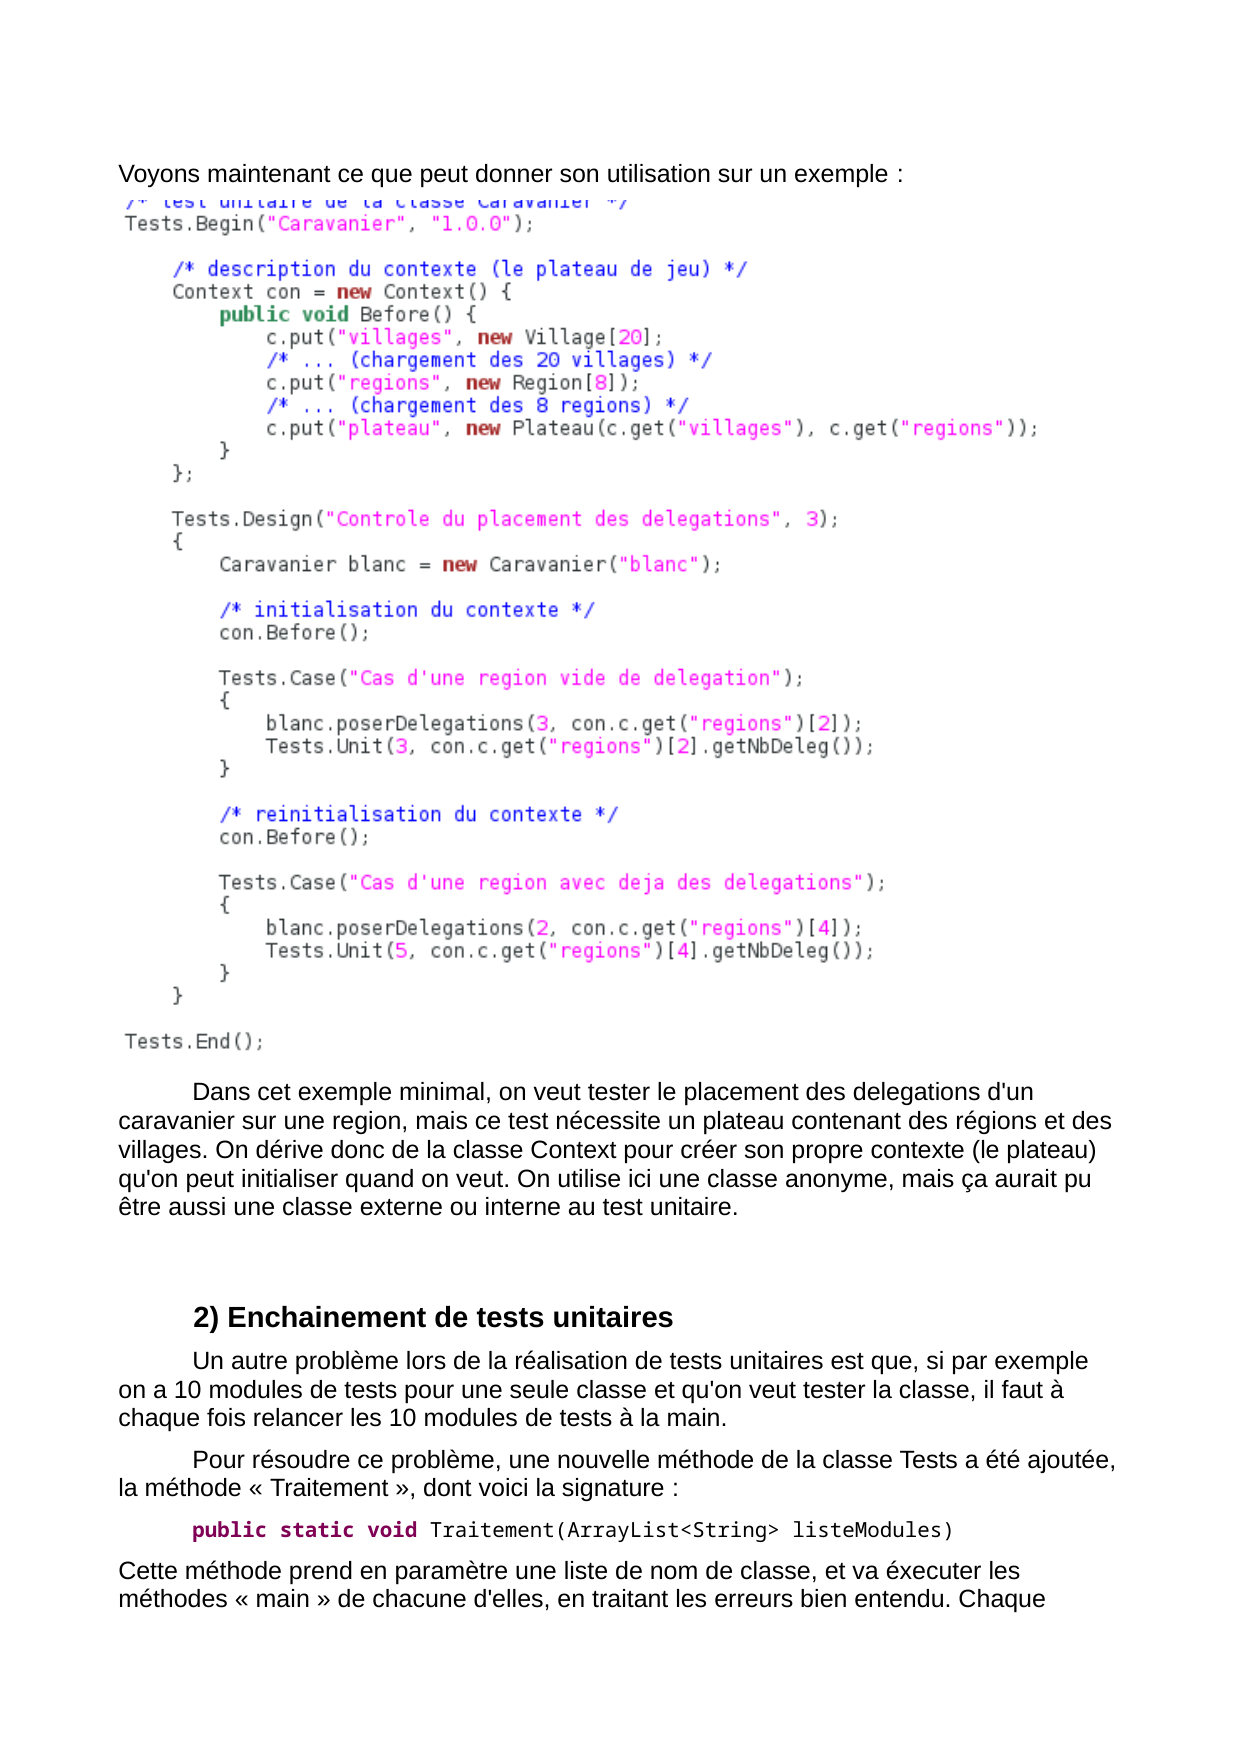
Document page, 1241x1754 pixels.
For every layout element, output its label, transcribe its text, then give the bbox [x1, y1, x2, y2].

picture [122, 200, 1059, 1078]
text Un autre problème lors de la réalisation de tests unitaires est que, si par exemple on a 10 modules de tests pour une seule classe et qu'on veut tester la classe, il faut à chaque fois relancer les 10 modules de tests à la main. [118, 1346, 1122, 1432]
text Dans cet exemple minimal, on veut tester le placement des delegations d'un caravanier sur une region, mais ce test nécessite un plateau contenant des régions et des villages. On dérive donc de la classe Context pour créer son propre contexte (le plateau) qu'on peut initialiser quand on veut. On utilise ici une classe anonyme, mais ça aurait pu être aussi une classe externe ou interne au test unitaire. [118, 201, 1122, 1221]
text public static void Traitement(ArrayList<String> listeModules) [118, 1515, 1122, 1543]
text Pour résoudre ce problème, une nouvelle méthode de la classe Tests a été ajoutée, la méthode « Traitement », dont voici la signature : [118, 1445, 1122, 1502]
text Voyons maintenant ce que peut donner son utilisation sur un exemple : [118, 159, 1122, 188]
subtitle 2) Enchainement de tests unitaires [118, 1300, 1122, 1333]
text Cette méthode prend en paramètre une liste de nom de classe, et va éxecuter les méthodes « main » de chacune d'elles, en traitant les erreurs bien entendu. Chaque [118, 1556, 1122, 1613]
